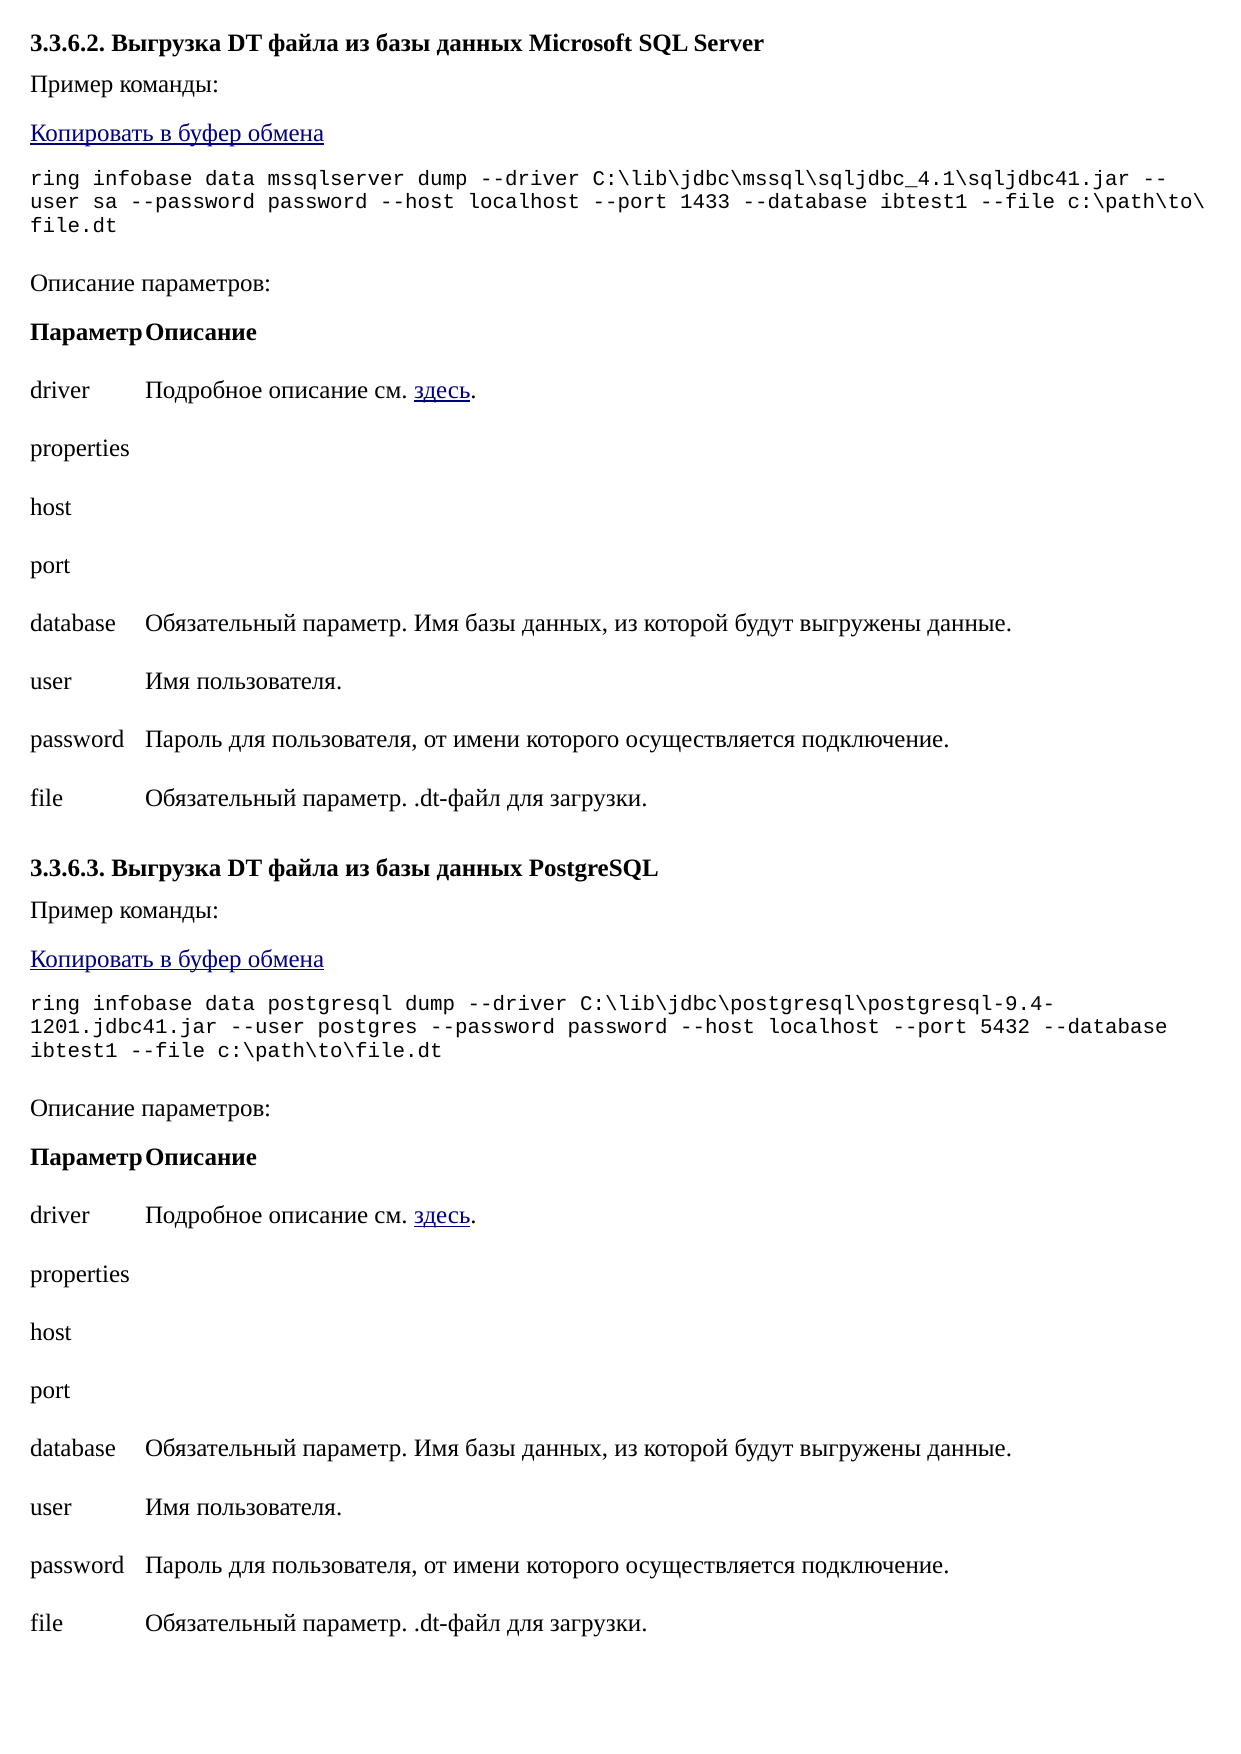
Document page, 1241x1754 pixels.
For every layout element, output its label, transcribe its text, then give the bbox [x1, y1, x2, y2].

table_cell driver properties host port [30, 375, 145, 608]
text ring infobase data postgresql dump --driver C:\lib\jdbc\postgresql\postgresql-9.4-1201.jdbc41.jar --user postgres --password password --host localhost --port 5432 --database ibtest1 --file c:\path\to\file.dt [30, 993, 1211, 1064]
text Пример команды: [30, 895, 1211, 923]
table_cell file [30, 1608, 145, 1666]
text Пример команды: [30, 69, 1211, 98]
table_header Параметр [30, 317, 145, 375]
subtitle 3.3.6.3. Выгрузка DT файла из базы данных PostgreSQL [30, 853, 1211, 882]
table_cell Имя пользователя. [145, 666, 1015, 724]
table_cell user [30, 666, 145, 724]
table_cell Пароль для пользователя, от имени которого осуществляется подключение. [145, 725, 1015, 783]
table_cell Пароль для пользователя, от имени которого осуществляется подключение. [145, 1550, 1015, 1608]
table_cell Обязательный параметр. Имя базы данных, из которой будут выгружены данные. [145, 1434, 1015, 1492]
table_cell user [30, 1492, 145, 1550]
table_cell Обязательный параметр. Имя базы данных, из которой будут выгружены данные. [145, 608, 1015, 666]
table_header Описание [145, 1143, 1015, 1201]
table_cell password [30, 1550, 145, 1608]
table_cell file [30, 783, 145, 841]
text Описание параметров: [30, 268, 1211, 297]
table_cell database [30, 608, 145, 666]
table_cell Подробное описание см. здесь. [145, 375, 1015, 608]
table_cell Имя пользователя. [145, 1492, 1015, 1550]
text Копировать в буфер обмена [30, 944, 1211, 973]
table_cell password [30, 725, 145, 783]
table_cell Обязательный параметр. .dt-файл для загрузки. [145, 1608, 1015, 1666]
subtitle 3.3.6.2. Выгрузка DT файла из базы данных Microsoft SQL Server [30, 28, 1211, 57]
table_cell database [30, 1434, 145, 1492]
table_cell Обязательный параметр. .dt-файл для загрузки. [145, 783, 1015, 841]
table_header Описание [145, 317, 1015, 375]
table_cell Подробное описание см. здесь. [145, 1201, 1015, 1433]
table_cell driver properties host port [30, 1201, 145, 1433]
table_header Параметр [30, 1143, 145, 1201]
text Копировать в буфер обмена [30, 118, 1211, 147]
text Описание параметров: [30, 1093, 1211, 1122]
text ring infobase data mssqlserver dump --driver C:\lib\jdbc\mssql\sqljdbc_4.1\sqljdbc41.jar --user sa --password password --host localhost --port 1433 --database ibtest1 --file c:\path\to\file.dt [30, 167, 1211, 238]
